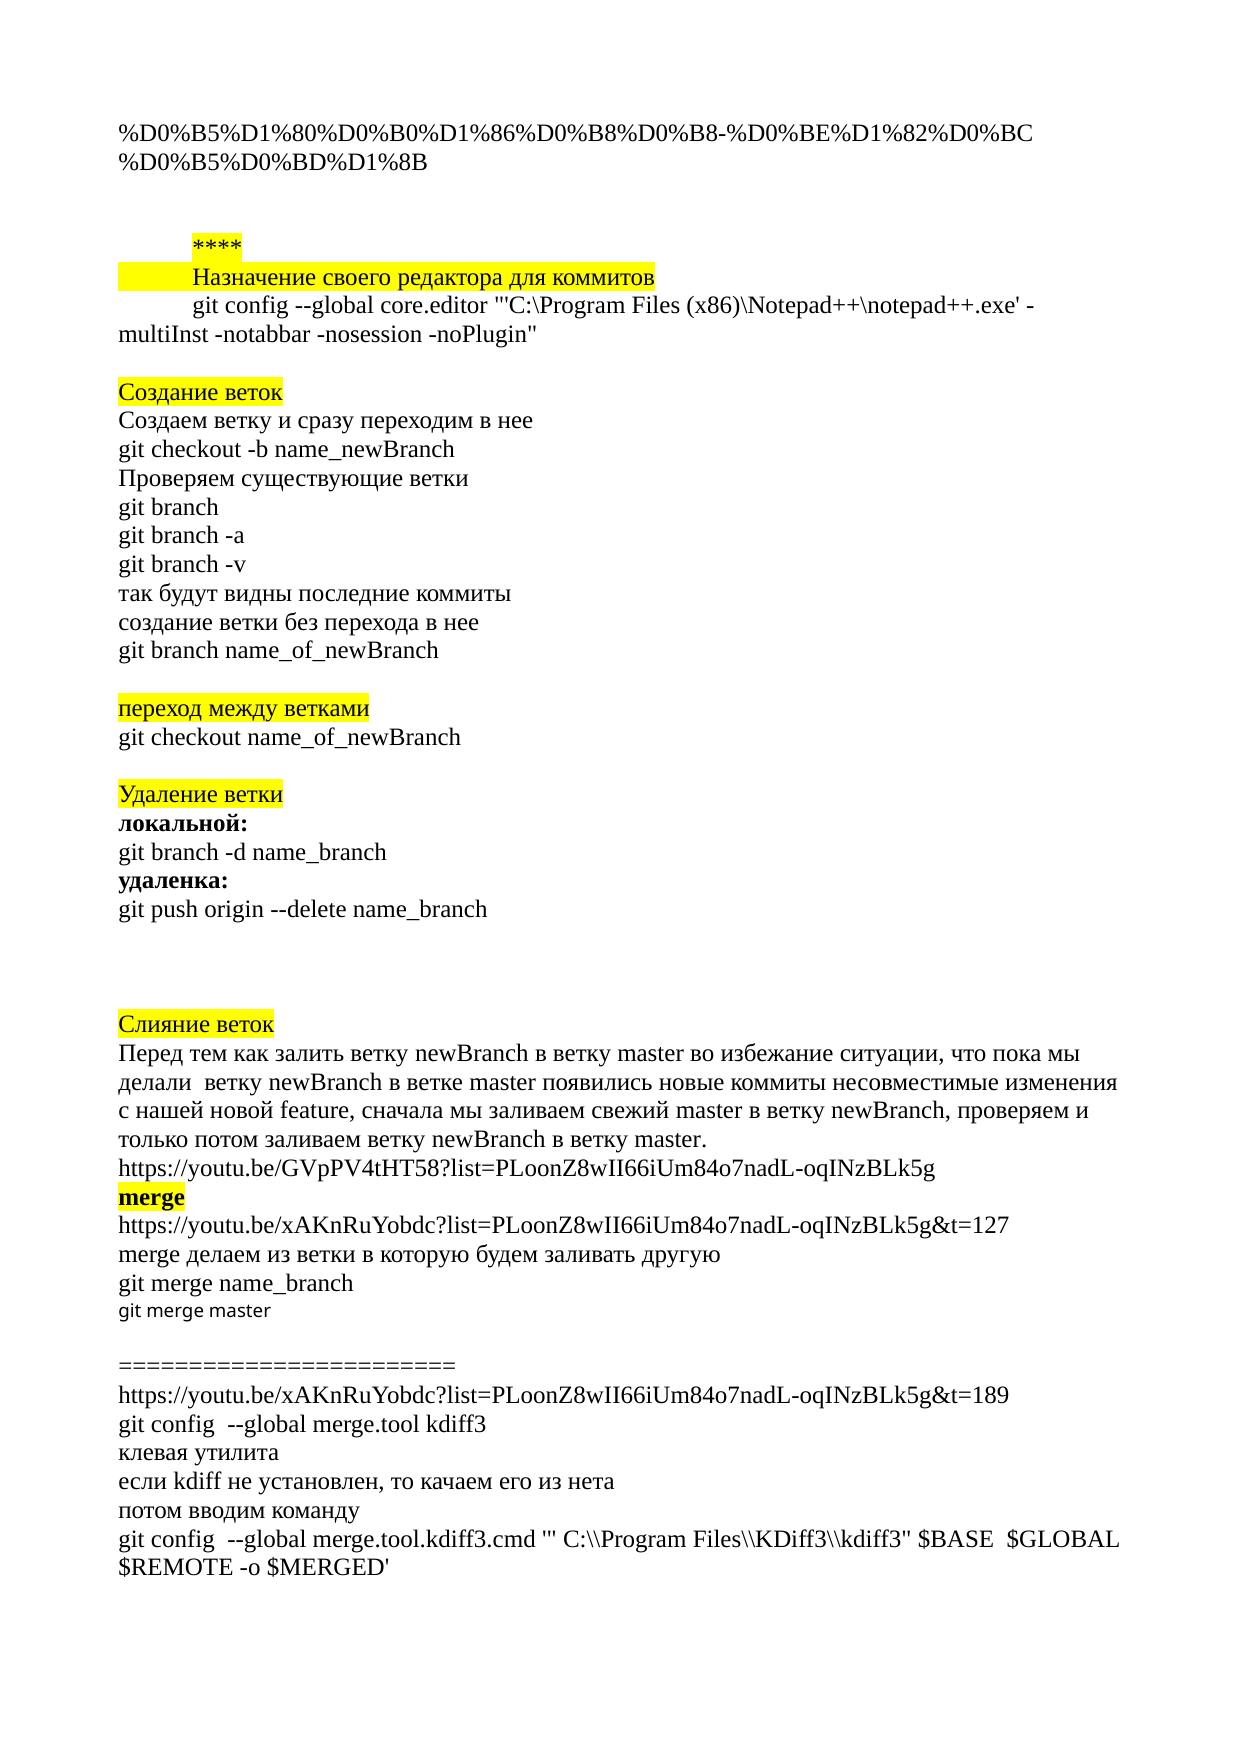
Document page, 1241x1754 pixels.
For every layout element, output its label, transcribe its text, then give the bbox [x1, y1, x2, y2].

text Создание веток [118, 377, 1122, 406]
text git config --global merge.tool kdiff3 [118, 1409, 1122, 1437]
text merge делаем из ветки в которую будем заливать другую [118, 1239, 1122, 1268]
text git merge master [118, 1297, 1122, 1322]
text git branch -a [118, 521, 1122, 549]
text merge [118, 1182, 1122, 1211]
text переход между ветками git checkout name_of_newBranch [118, 693, 1122, 751]
text git push origin --delete name_branch [118, 894, 1122, 923]
text Проверяем существующие ветки git branch [118, 463, 1122, 521]
text **** [118, 233, 1122, 262]
text git config --global core.editor "'C:\Program Files (x86)\Notepad++\notepad++.exe' -multiInst -notabbar -nosession -noPlugin" [118, 291, 1122, 348]
text локальной: git branch -d name_branch [118, 808, 1122, 866]
text git branch name_of_newBranch [118, 636, 1122, 664]
text если kdiff не установлен, то качаем его из нета потом вводим команду [118, 1466, 1122, 1524]
text git merge name_branch [118, 1268, 1122, 1297]
text Удаление ветки [118, 779, 1122, 808]
text %D0%B5%D1%80%D0%B0%D1%86%D0%B8%D0%B8-%D0%BE%D1%82%D0%BC%D0%B5%D0%BD%D1%8B [118, 118, 1122, 176]
text ======================== [118, 1351, 1122, 1380]
text создание ветки без перехода в нее [118, 607, 1122, 636]
text клевая утилита [118, 1437, 1122, 1466]
text git config --global merge.tool.kdiff3.cmd '" C:\\Program Files\\KDiff3\\kdiff3" $BASE $GLOBAL $REMOTE -o $MERGED' [118, 1524, 1122, 1581]
text удаленка: [118, 866, 1122, 894]
text https://youtu.be/xAKnRuYobdc?list=PLoonZ8wII66iUm84o7nadL-oqINzBLk5g&t=127 [118, 1211, 1122, 1239]
text https://youtu.be/xAKnRuYobdc?list=PLoonZ8wII66iUm84o7nadL-oqINzBLk5g&t=189 [118, 1380, 1122, 1409]
text Слияние веток [118, 1009, 1122, 1038]
text Назначение своего редактора для коммитов [118, 262, 1122, 291]
text Создаем ветку и сразу переходим в нее git checkout -b name_newBranch [118, 406, 1122, 463]
text Перед тем как залить ветку newBranch в ветку master во избежание ситуации, что пока мы делали ветку newBranch в ветке master появились новые коммиты несовместимые изменения с нашей новой feature, сначала мы заливаем свежий master в ветку newBranch, проверяем и только потом заливаем ветку newBranch в ветку master. [118, 1038, 1122, 1153]
text https://youtu.be/GVpPV4tHT58?list=PLoonZ8wII66iUm84o7nadL-oqINzBLk5g [118, 1153, 1122, 1182]
text git branch -v так будут видны последние коммиты [118, 549, 1122, 607]
